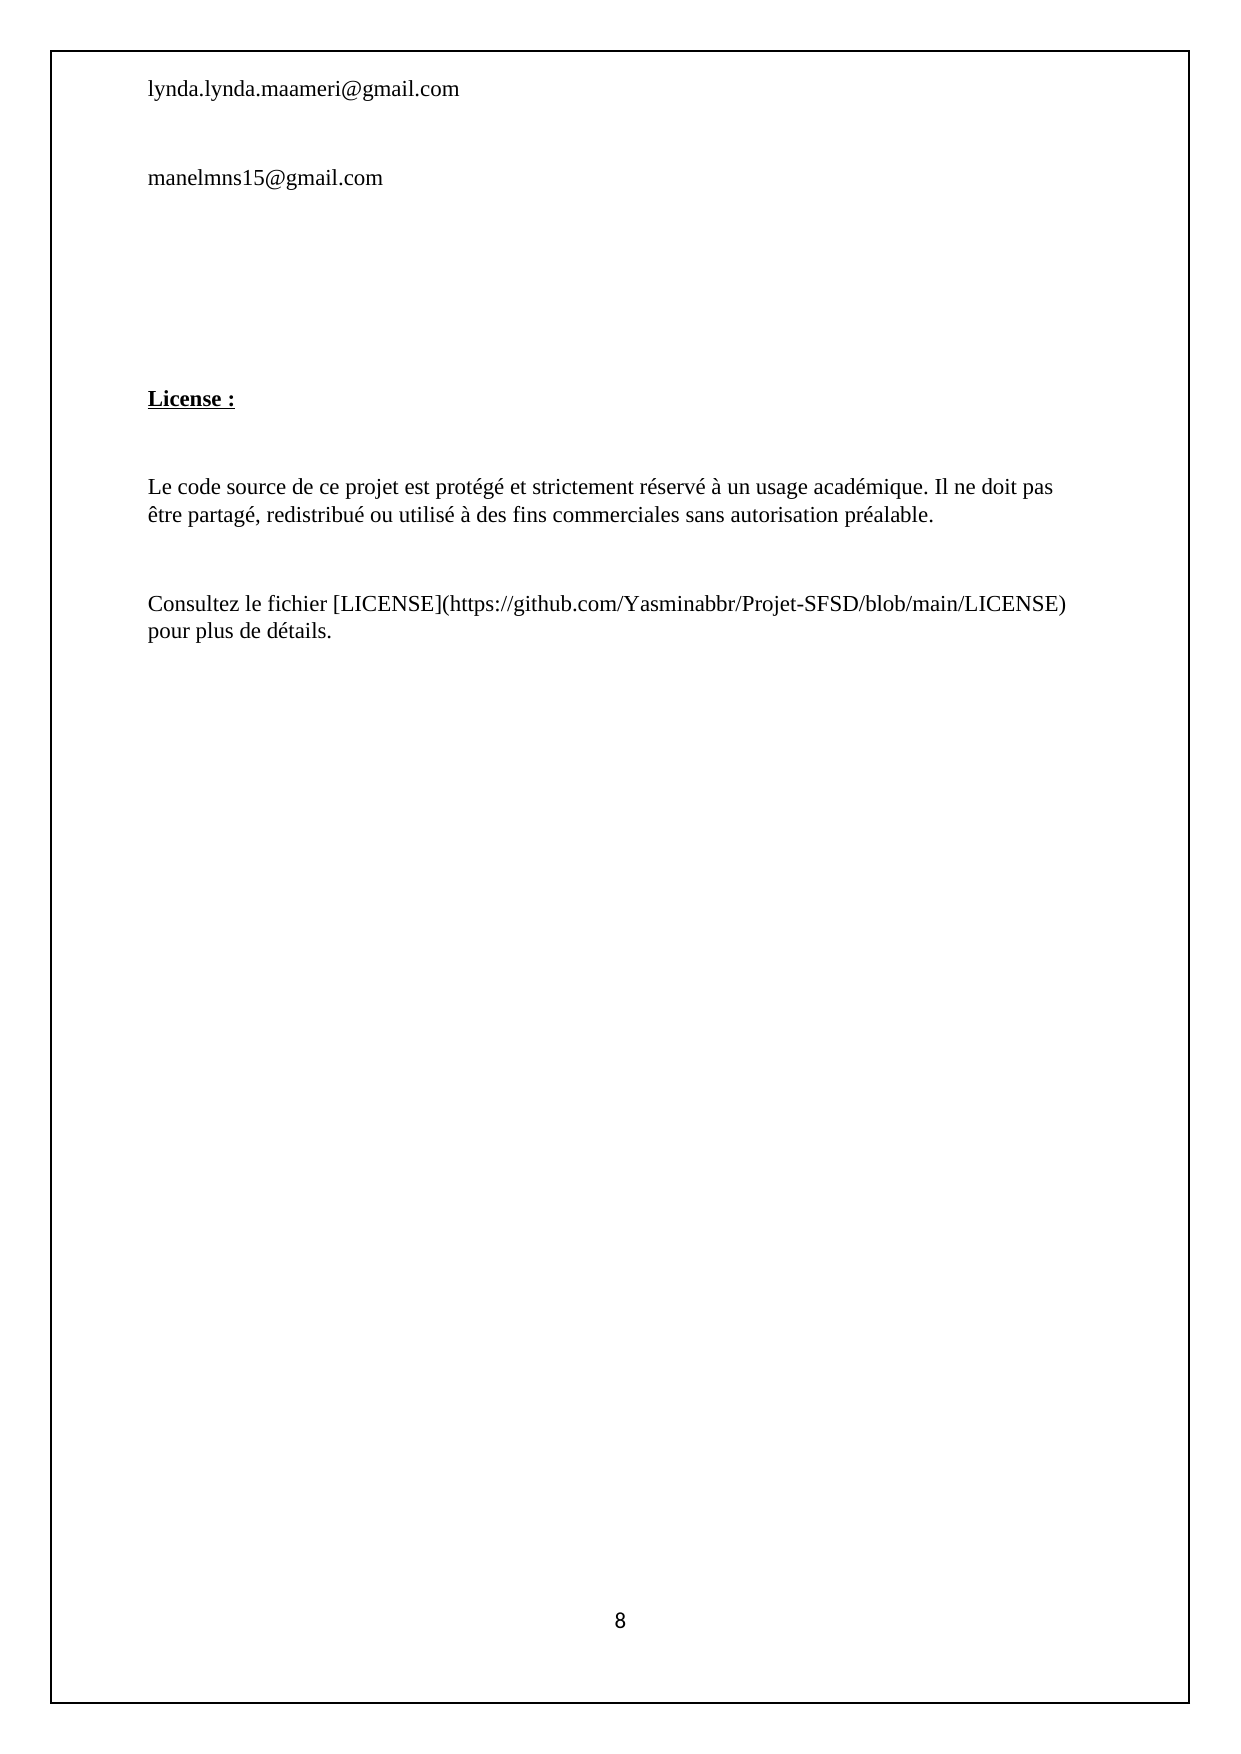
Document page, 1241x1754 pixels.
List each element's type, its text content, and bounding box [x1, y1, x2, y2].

text manelmns15@gmail.com [148, 163, 1093, 190]
text Consultez le fichier [LICENSE](https://github.com/Yasminabbr/Projet-SFSD/blob/main/LICENSE) pour plus de détails. [148, 589, 1093, 643]
text License : [148, 385, 1093, 411]
text Le code source de ce projet est protégé et strictement réservé à un usage académique. Il ne doit pas être partagé, redistribué ou utilisé à des fins commerciales sans autorisation préalable. [148, 473, 1093, 527]
text lynda.lynda.maameri@gmail.com [148, 75, 1093, 101]
